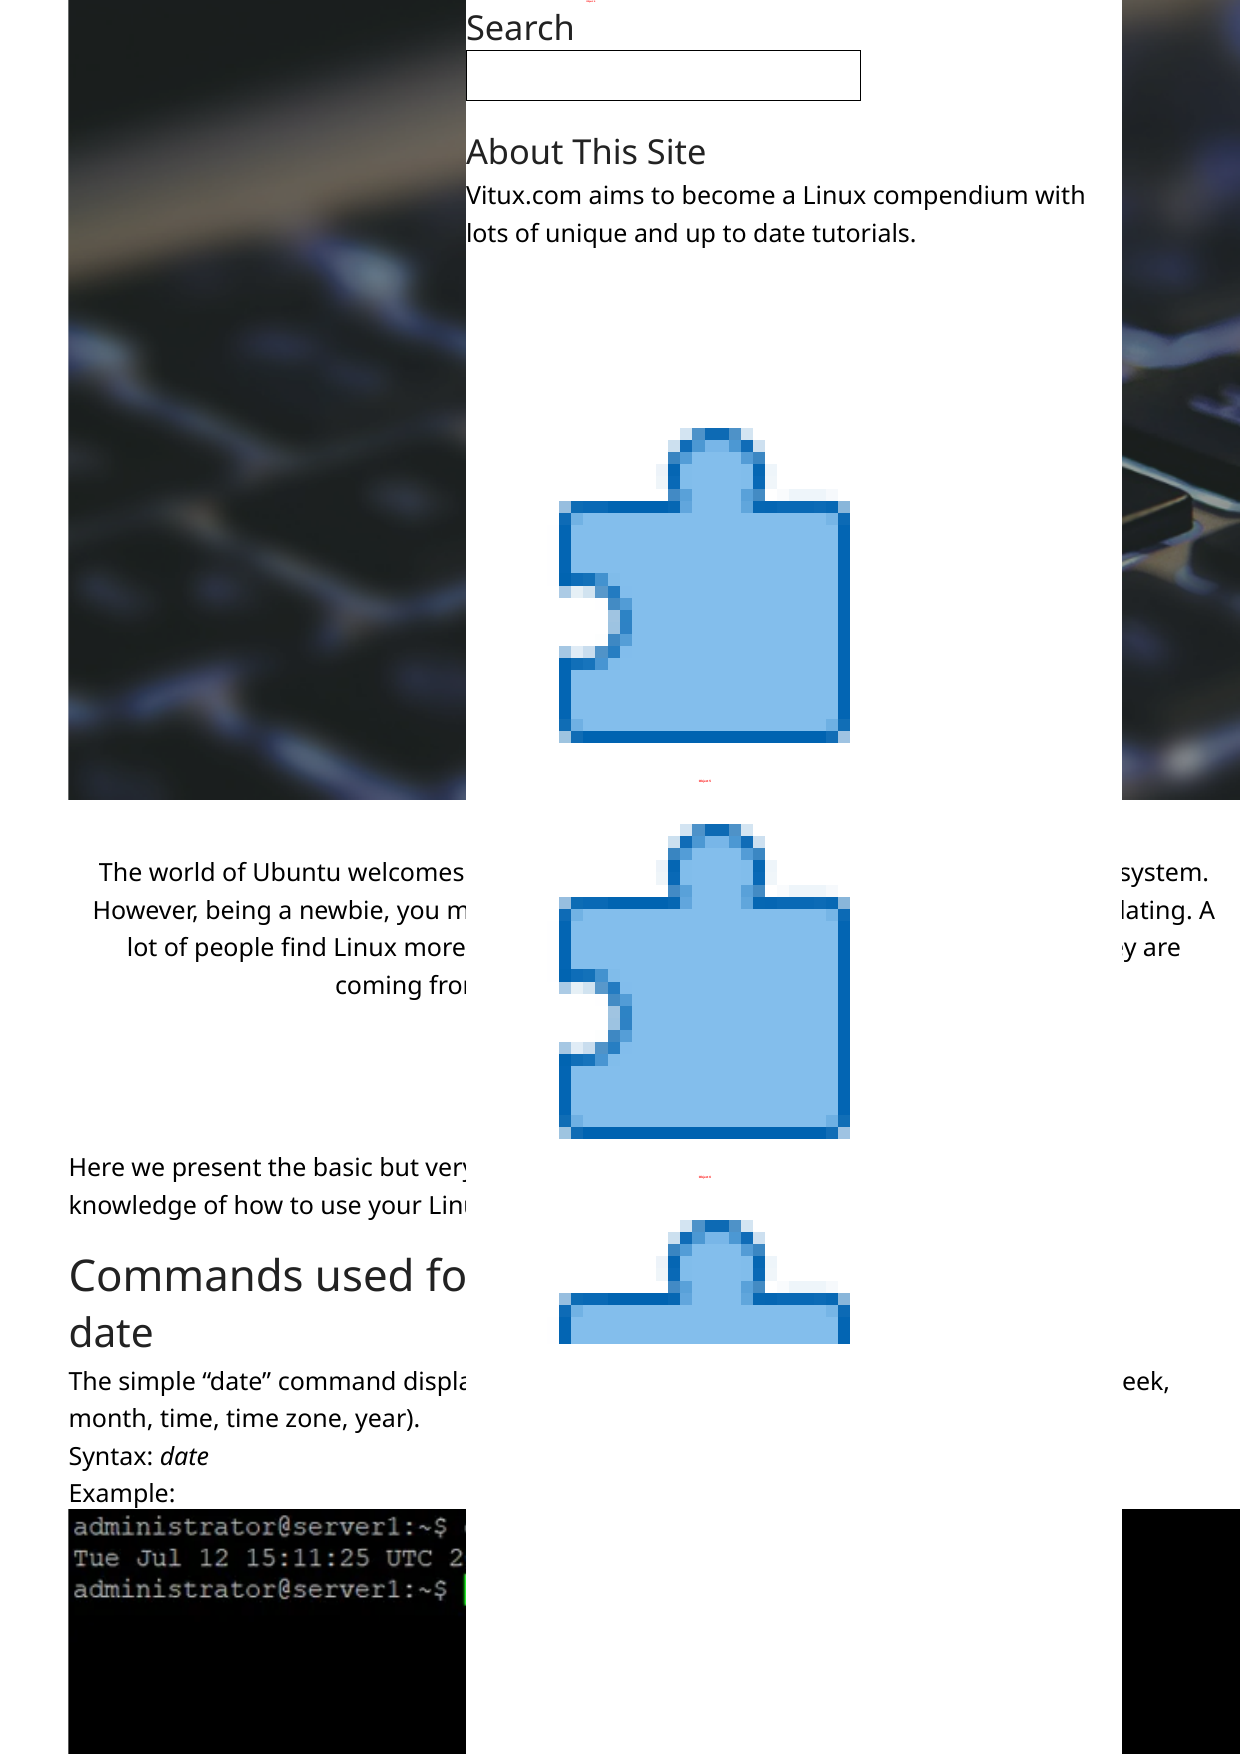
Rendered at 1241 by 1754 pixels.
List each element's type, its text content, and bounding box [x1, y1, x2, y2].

text Vitux.com aims to become a Linux compendium with lots of unique and up to date tutorials. [466, 174, 1122, 249]
text Here we present the basic but very important Ubuntu commands to give you an in-depth knowledge of how to use your Linux terminal. [1122, 1146, 1240, 1221]
text Here we present the basic but very important Ubuntu commands to give you an in-depth knowledge of how to use your Linux terminal. [68, 1146, 466, 1221]
subtitle Commands used for System Information [68, 1245, 466, 1304]
picture [1122, 1509, 1240, 1754]
subtitle About This Site [466, 124, 1122, 174]
text The simple “date” command displays the current date and time (including the day of the week, month, time, time zone, year). Syntax: date Example: [1122, 1360, 1240, 1509]
subtitle Commands used for System Information [1122, 1245, 1240, 1304]
picture [68, 0, 466, 800]
text The world of Ubuntu welcomes you and it is ready to grant you all the power over your system. However, being a newbie, you might find its Command Line Interface (CLI) a little intimidating. A lot of people find Linux more challenging as an operating system especially when they are coming from the comfort of using Windows or macOS. [1122, 852, 1217, 1002]
text The simple “date” command displays the current date and time (including the day of the week, month, time, time zone, year). Syntax: date Example: [68, 1360, 466, 1509]
subtitle [1122, 1304, 1240, 1360]
picture [68, 1509, 466, 1754]
subtitle date [68, 1304, 466, 1360]
picture [1122, 0, 1240, 800]
text The world of Ubuntu welcomes you and it is ready to grant you all the power over your system. However, being a newbie, you might find its Command Line Interface (CLI) a little intimidating. A lot of people find Linux more challenging as an operating system especially when they are coming from the comfort of using Windows or macOS. [92, 852, 466, 1002]
subtitle Search [466, 0, 1122, 50]
